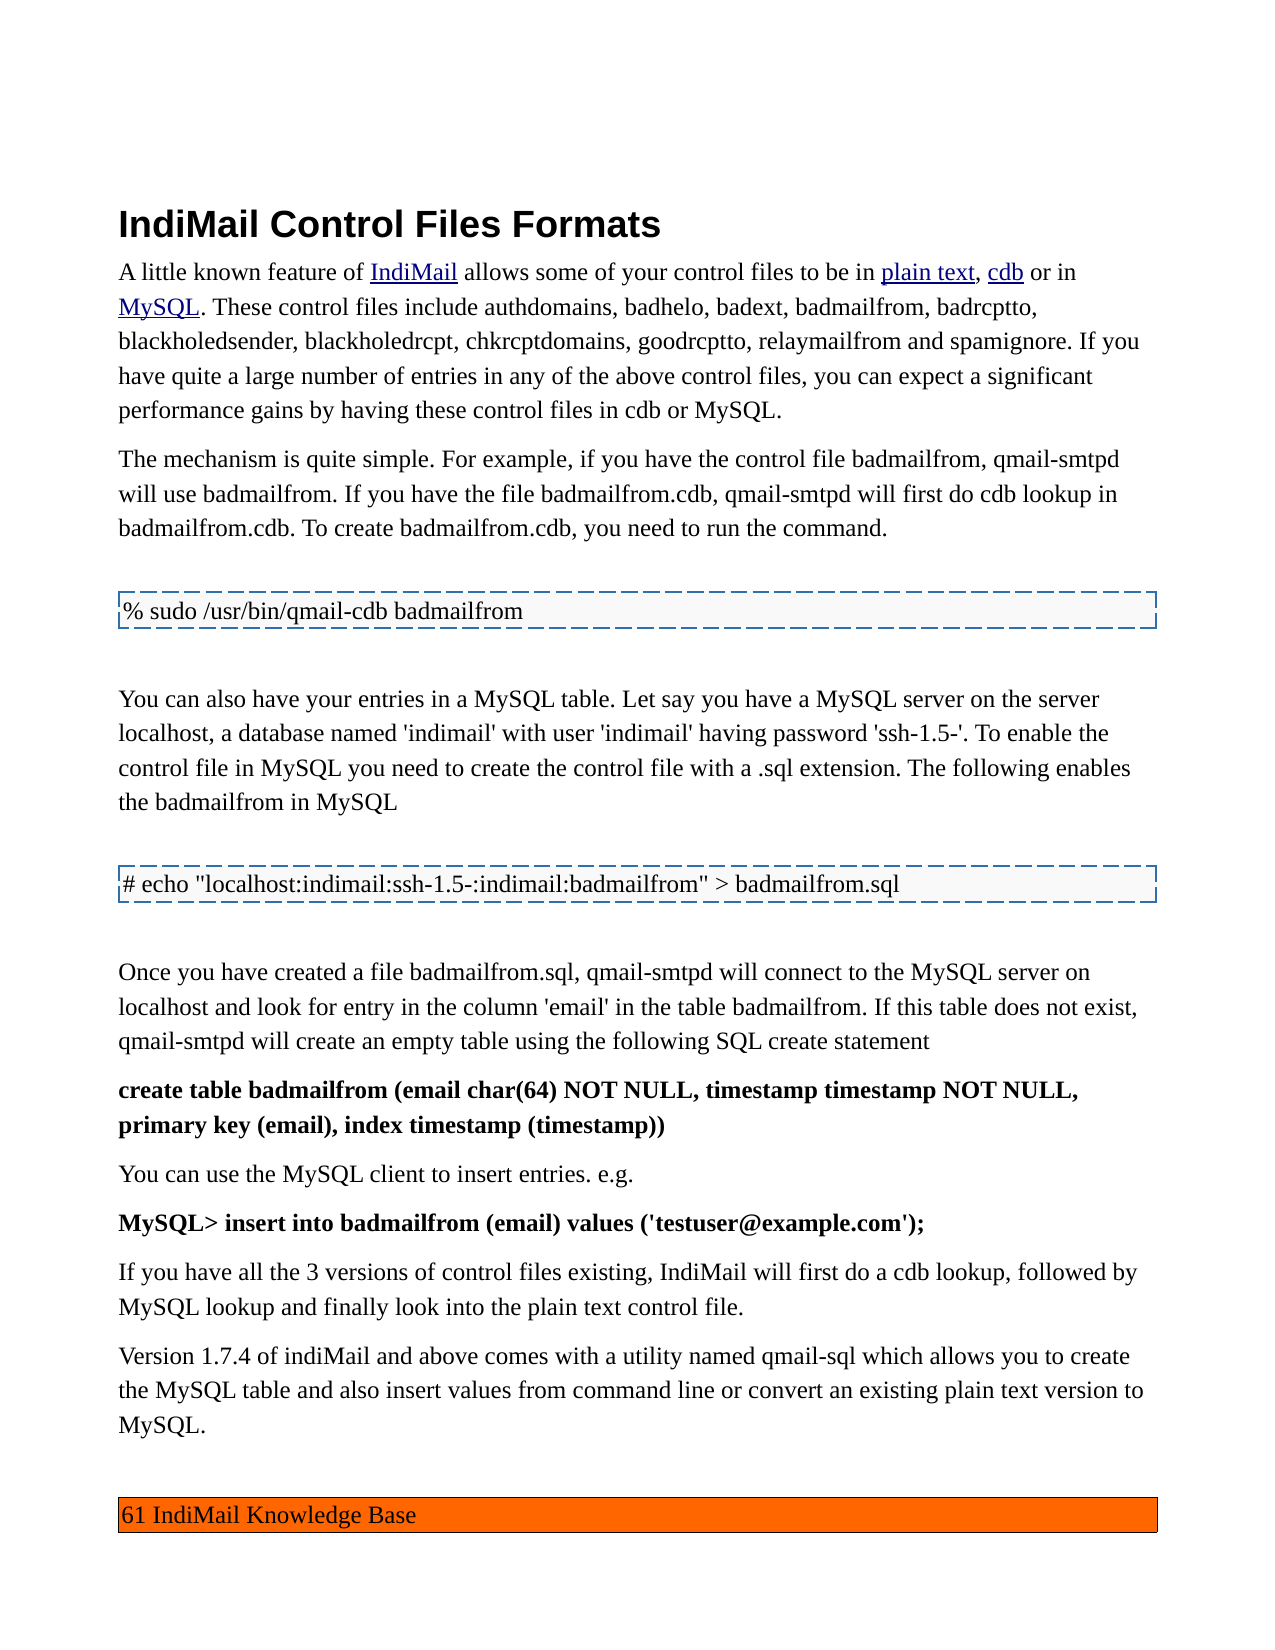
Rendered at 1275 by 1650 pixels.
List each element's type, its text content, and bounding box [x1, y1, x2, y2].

text % sudo /usr/bin/qmail-cdb badmailfrom [118, 591, 1157, 629]
text MySQL> insert into badmailfrom (email) values ('testuser@example.com'); [118, 1208, 1157, 1237]
text You can also have your entries in a MySQL table. Let say you have a MySQL server on the server localhost, a database named 'indimail' with user 'indimail' having password 'ssh-1.5-'. To enable the control file in MySQL you need to create the control file with a .sql extension. The following enables the badmailfrom in MySQL [118, 684, 1157, 816]
text # echo "localhost:indimail:ssh-1.5-:indimail:badmailfrom" > badmailfrom.sql [118, 865, 1157, 903]
text You can use the MySQL client to insert entries. e.g. [118, 1159, 1157, 1188]
subtitle IndiMail Control Files Formats [118, 201, 1157, 245]
text Version 1.7.4 of indiMail and above comes with a utility named qmail-sql which allows you to create the MySQL table and also insert values from command line or convert an existing plain text version to MySQL. [118, 1341, 1157, 1438]
text A little known feature of IndiMail allows some of your control files to be in plain text, cdb or in MySQL. These control files include authdomains, badhelo, badext, badmailfrom, badrcptto, blackholedsender, blackholedrcpt, chkrcptdomains, goodrcptto, relaymailfrom and spamignore. If you have quite a large number of entries in any of the above control files, you can expect a significant performance gains by having these control files in cdb or MySQL. [118, 257, 1157, 424]
text The mechanism is quite simple. For example, if you have the control file badmailfrom, qmail-smtpd will use badmailfrom. If you have the file badmailfrom.cdb, qmail-smtpd will first do cdb lookup in badmailfrom.cdb. To create badmailfrom.cdb, you need to run the command. [118, 444, 1157, 542]
text Once you have created a file badmailfrom.sql, qmail-smtpd will connect to the MySQL server on localhost and look for entry in the column 'email' in the table badmailfrom. If this table does not exist, qmail-smtpd will create an empty table using the following SQL create statement [118, 957, 1157, 1055]
text create table badmailfrom (email char(64) NOT NULL, timestamp timestamp NOT NULL, primary key (email), index timestamp (timestamp)) [118, 1076, 1157, 1139]
text If you have all the 3 versions of control files existing, IndiMail will first do a cdb lookup, followed by MySQL lookup and finally look into the plain text control file. [118, 1257, 1157, 1320]
